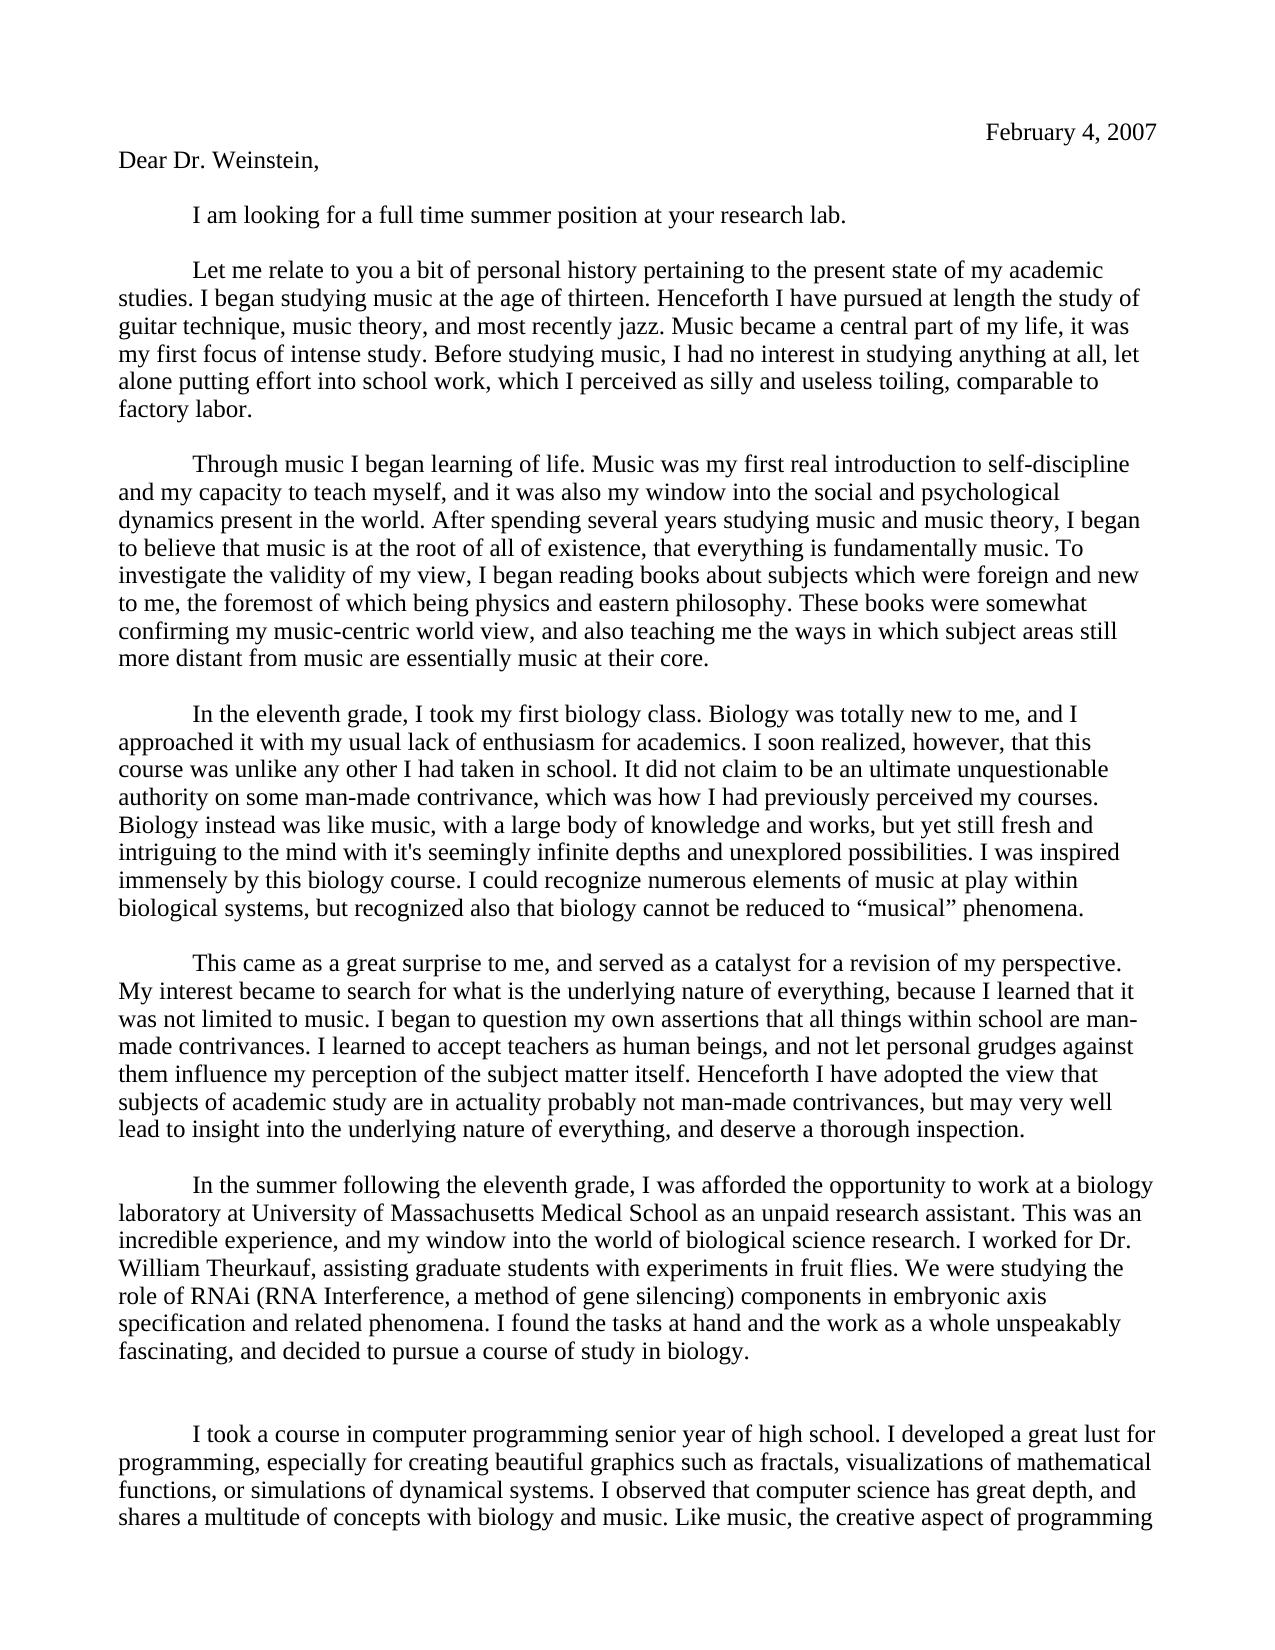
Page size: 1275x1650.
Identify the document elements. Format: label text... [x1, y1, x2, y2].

text February 4, 2007 [118, 118, 1157, 146]
text Let me relate to you a bit of personal history pertaining to the present state of my academic studies. I began studying music at the age of thirteen. Henceforth I have pursued at length the study of guitar technique, music theory, and most recently jazz. Music became a central part of my life, it was my first focus of intense study. Before studying music, I had no interest in studying anything at all, let alone putting effort into school work, which I perceived as silly and useless toiling, comparable to factory labor. [118, 257, 1157, 423]
text I took a course in computer programming senior year of high school. I developed a great lust for programming, especially for creating beautiful graphics such as fractals, visualizations of mathematical functions, or simulations of dynamical systems. I observed that computer science has great depth, and shares a multitude of concepts with biology and music. Like music, the creative aspect of programming [118, 1420, 1157, 1531]
text Dear Dr. Weinstein, [118, 146, 1157, 173]
text In the summer following the eleventh grade, I was afforded the opportunity to work at a biology laboratory at University of Massachusetts Medical School as an unpaid research assistant. This was an incredible experience, and my window into the world of biological science research. I worked for Dr. William Theurkauf, assisting graduate students with experiments in fruit flies. We were studying the role of RNAi (RNA Interference, a method of gene silencing) components in embryonic axis specification and related phenomena. I found the tasks at hand and the work as a whole unspeakably fascinating, and decided to pursue a course of study in biology. [118, 1171, 1157, 1365]
text This came as a great surprise to me, and served as a catalyst for a revision of my perspective. My interest became to search for what is the underlying nature of everything, because I learned that it was not limited to music. I began to question my own assertions that all things within school are man-made contrivances. I learned to accept teachers as human beings, and not let personal grudges against them influence my perception of the subject matter itself. Henceforth I have adopted the view that subjects of academic study are in actuality probably not man-made contrivances, but may very well lead to insight into the underlying nature of everything, and deserve a thorough inspection. [118, 949, 1157, 1143]
text In the eleventh grade, I took my first biology class. Biology was totally new to me, and I approached it with my usual lack of enthusiasm for academics. I soon realized, however, that this course was unlike any other I had taken in school. It did not claim to be an ultimate unquestionable authority on some man-made contrivance, which was how I had previously perceived my courses. Biology instead was like music, with a large body of knowledge and works, but yet still fresh and intriguing to the mind with it's seemingly infinite depths and unexplored possibilities. I was inspired immensely by this biology course. I could recognize numerous elements of music at play within biological systems, but recognized also that biology cannot be reduced to “musical” phenomena. [118, 700, 1157, 922]
text Through music I began learning of life. Music was my first real introduction to self-discipline and my capacity to teach myself, and it was also my window into the social and psychological dynamics present in the world. After spending several years studying music and music theory, I began to believe that music is at the root of all of existence, that everything is fundamentally music. To investigate the validity of my view, I began reading books about subjects which were foreign and new to me, the foremost of which being physics and eastern philosophy. These books were somewhat confirming my music-centric world view, and also teaching me the ways in which subject areas still more distant from music are essentially music at their core. [118, 451, 1157, 672]
text I am looking for a full time summer position at your research lab. [118, 201, 1157, 229]
